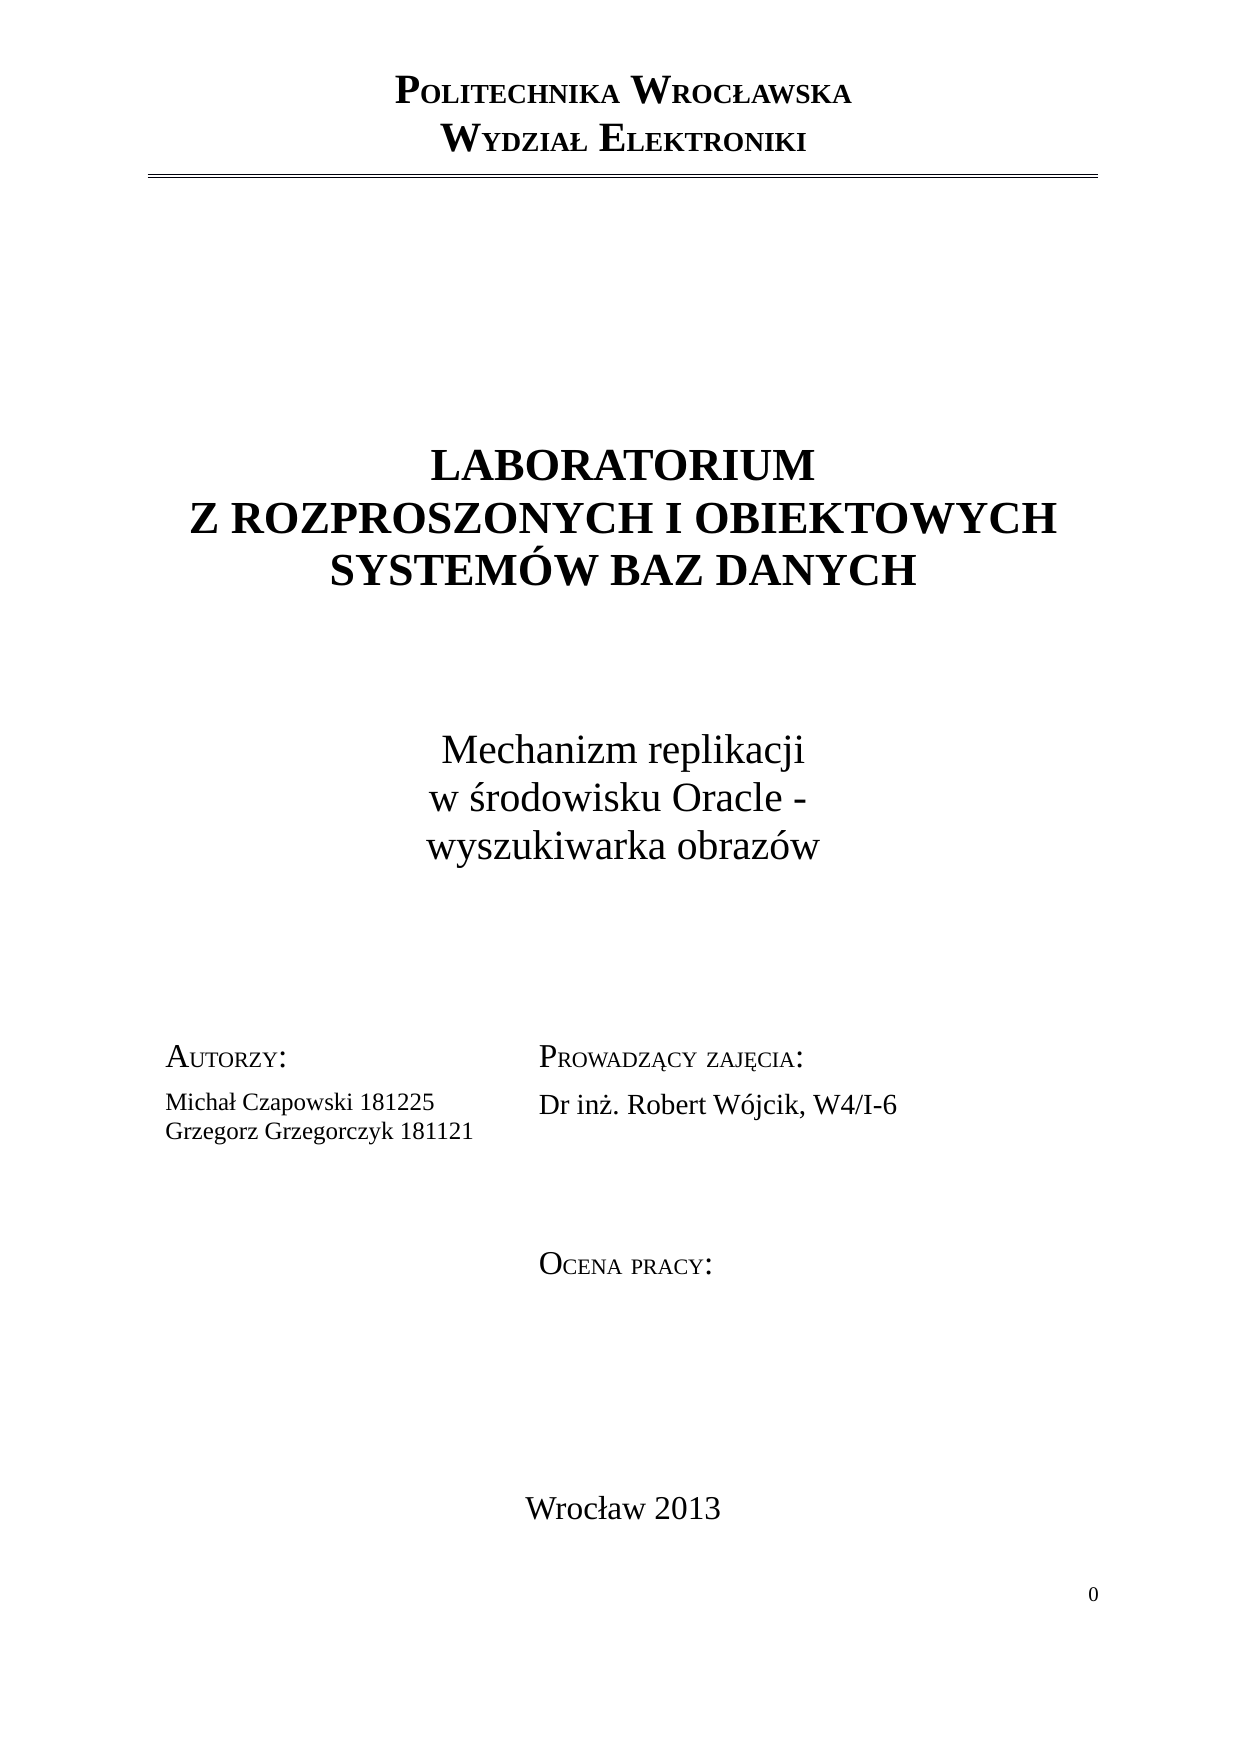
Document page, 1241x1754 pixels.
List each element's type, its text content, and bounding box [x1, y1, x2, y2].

text Politechnika Wrocławska [148, 64, 1098, 112]
text Wrocław 2013 [148, 1488, 1098, 1526]
table_cell [158, 1244, 531, 1406]
text Wydział Elektroniki [148, 112, 1098, 160]
table_header Autorzy: Michał Czapowski 181225 Grzegorz Grzegorczyk 181121 [158, 1036, 531, 1243]
text Mechanizm replikacji w środowisku Oracle - [148, 725, 1098, 821]
table_cell Ocena pracy: [531, 1244, 1048, 1406]
table_header Prowadzący zajęcia: Dr inż. Robert Wójcik, W4/I-6 [531, 1036, 1048, 1243]
text LABORATORIUM Z ROZPROSZONYCH I OBIEKTOWYCH SYSTEMÓW BAZ DANYCH [148, 437, 1098, 596]
text wyszukiwarka obrazów [148, 821, 1098, 869]
